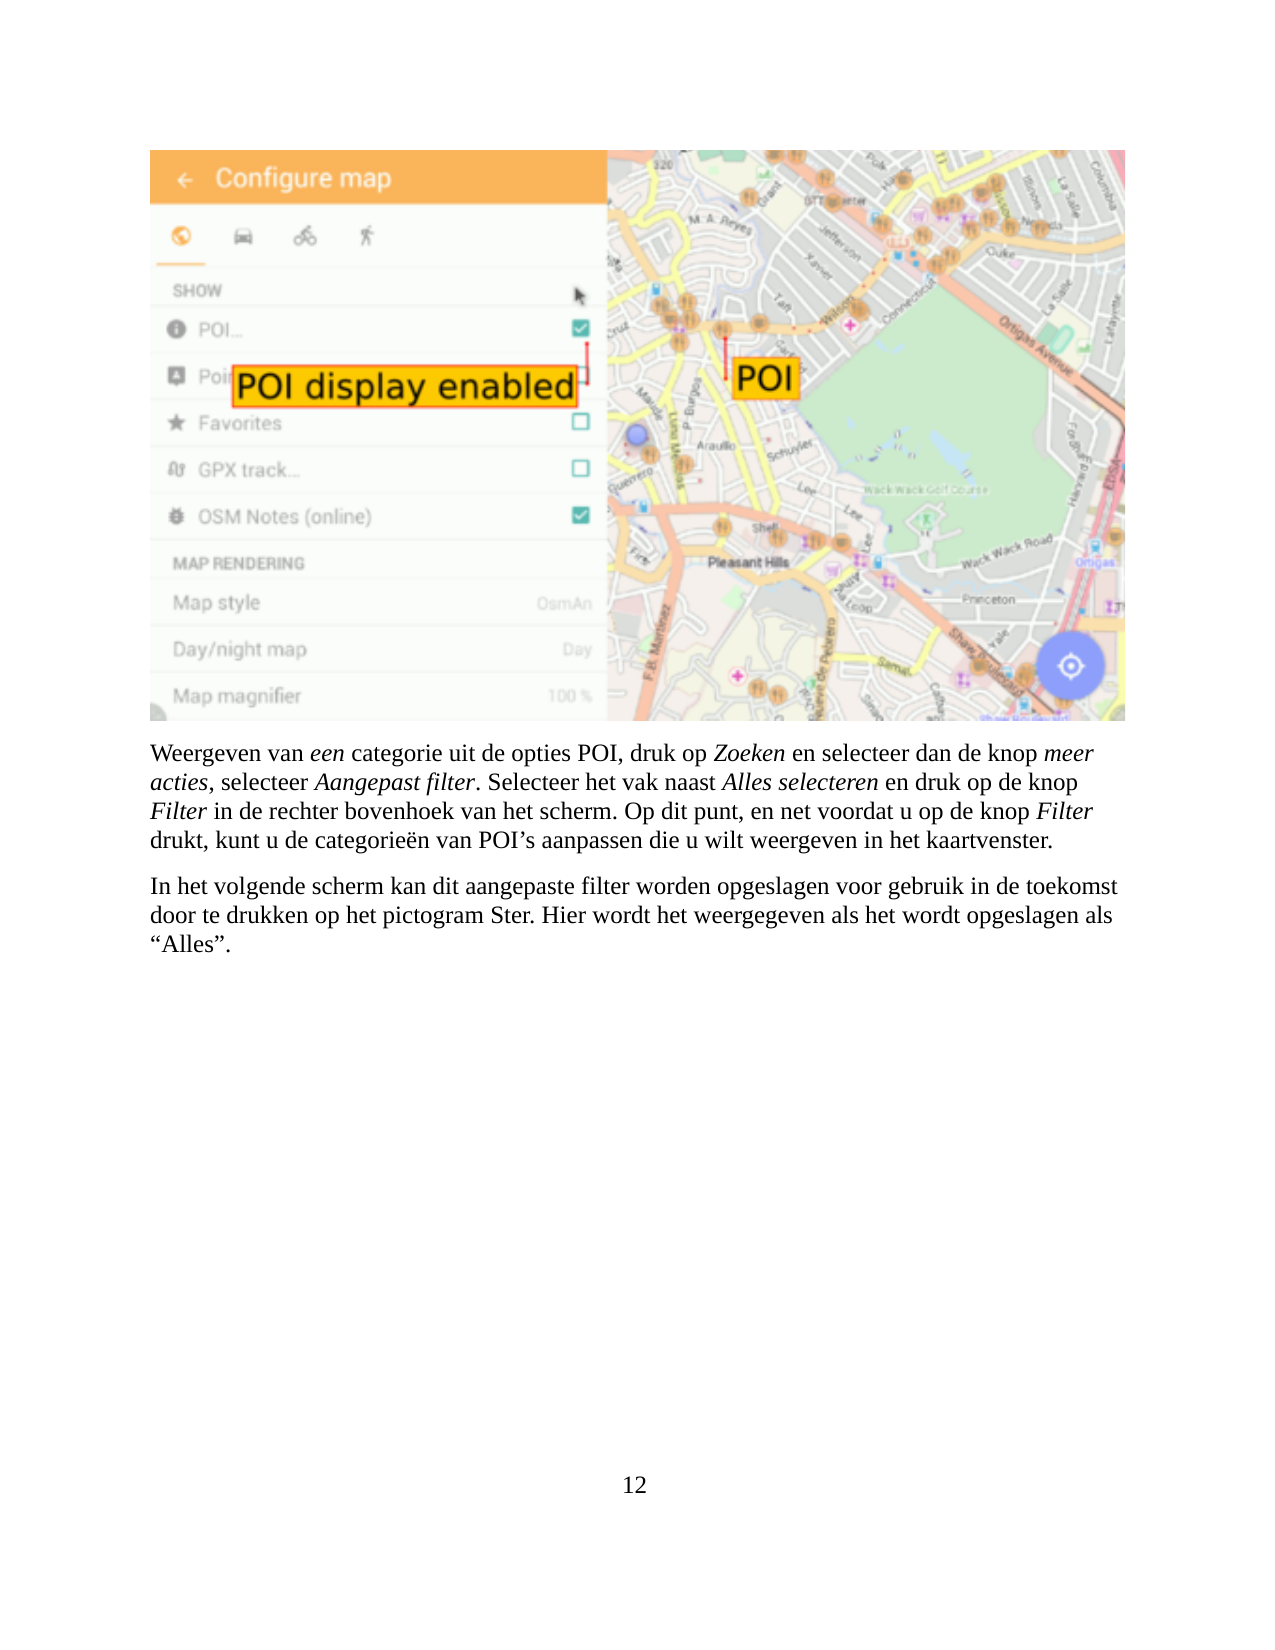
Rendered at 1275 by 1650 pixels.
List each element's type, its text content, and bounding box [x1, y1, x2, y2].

text In het volgende scherm kan dit aangepaste filter worden opgeslagen voor gebruik in de toekomst door te drukken op het pictogram Ster. Hier wordt het weergegeven als het wordt opgeslagen als “Alles”. [150, 871, 1125, 958]
picture [150, 150, 1125, 721]
text Weergeven van een categorie uit de opties POI, druk op Zoeken en selecteer dan de knop meer acties, selecteer Aangepast filter. Selecteer het vak naast Alles selecteren en druk op de knop Filter in de rechter bovenhoek van het scherm. Op dit punt, en net voordat u op de knop Filter drukt, kunt u de categorieën van POI’s aanpassen die u wilt weergeven in het kaartvenster. [150, 738, 1125, 853]
